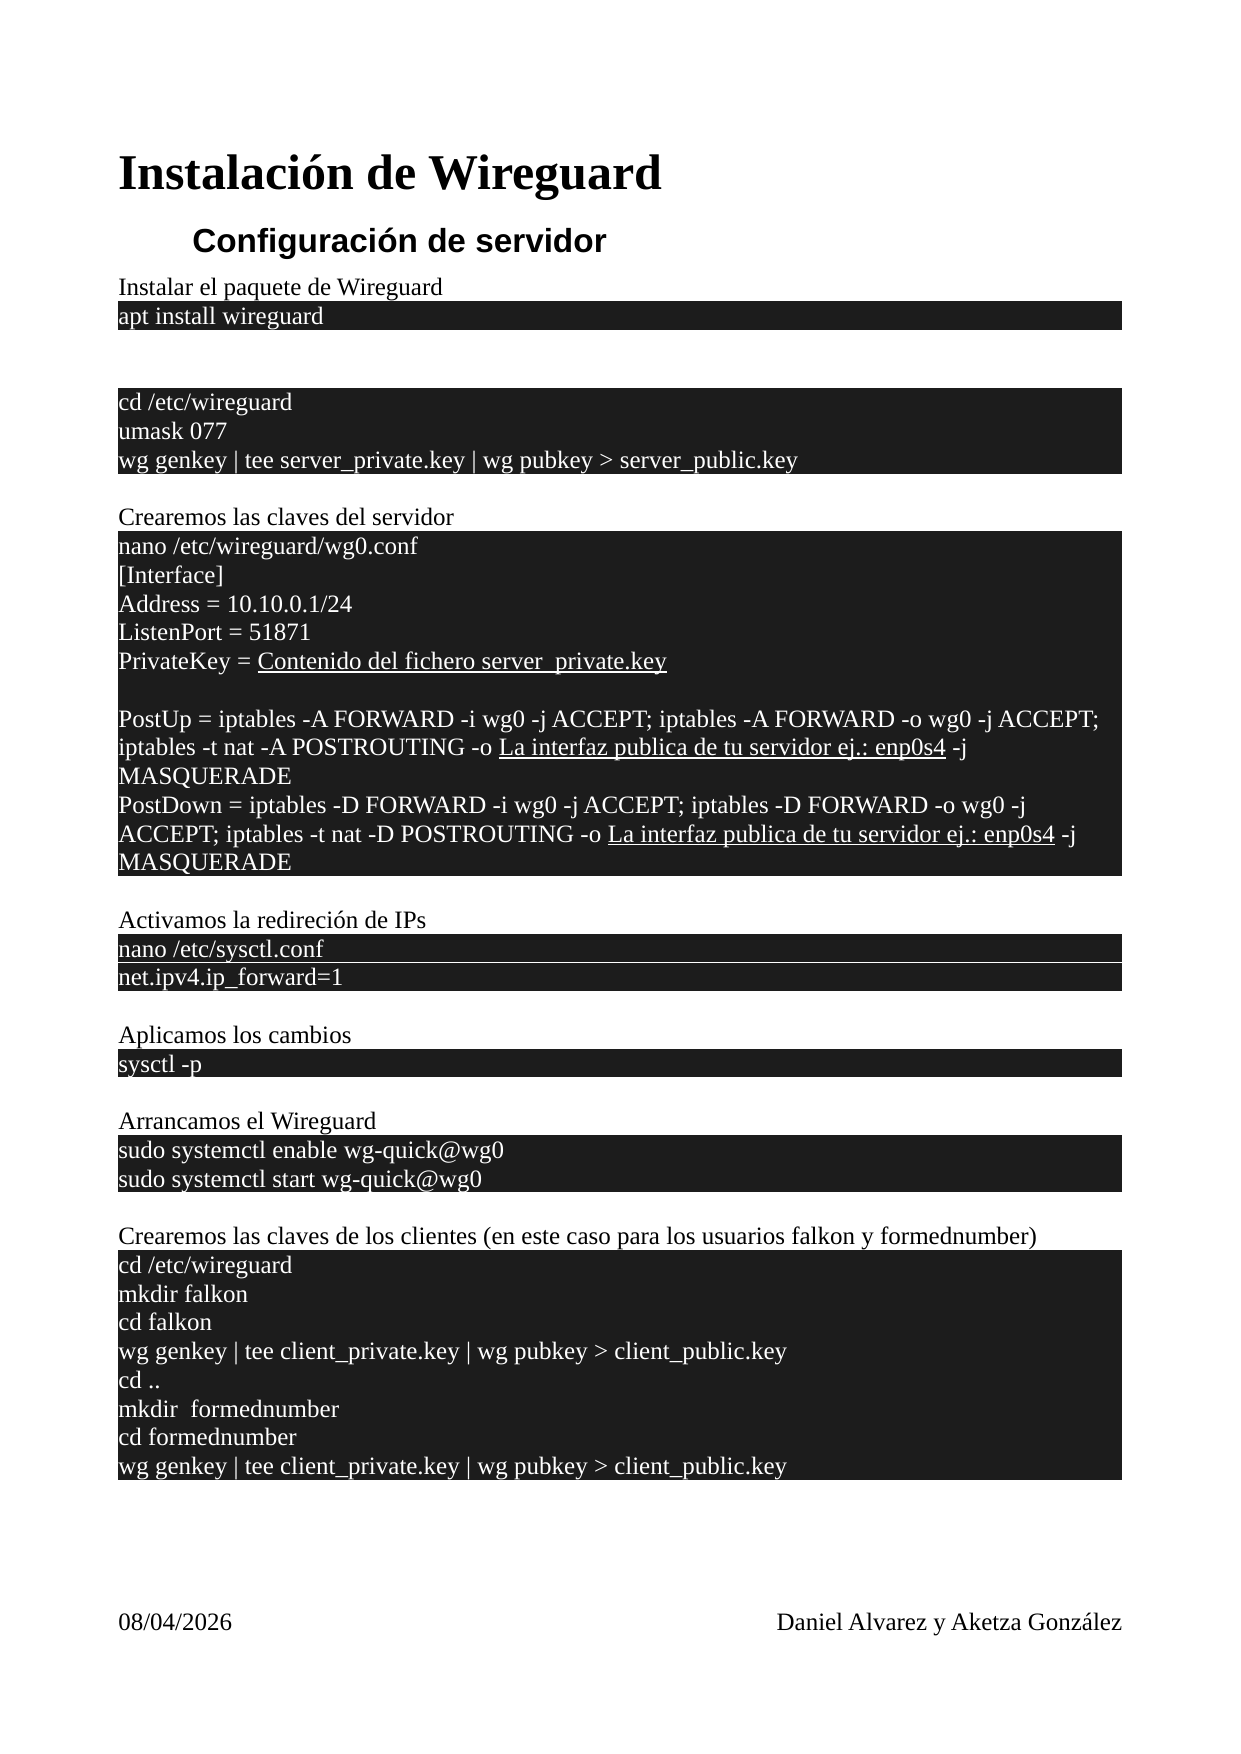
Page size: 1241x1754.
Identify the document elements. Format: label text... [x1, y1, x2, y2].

subtitle Configuración de servidor [118, 221, 1122, 260]
text Activamos la redireción de IPs [118, 905, 1122, 934]
table_header cd /etc/wireguard mkdir falkon cd falkon wg genkey | tee client_private.key | wg pubkey > client_public.key cd .. mkdir formednumber cd formednumber wg genkey | tee client_private.key | wg pubkey > client_public.key [118, 1250, 1122, 1480]
text Crearemos las claves de los clientes (en este caso para los usuarios falkon y formednumber) [118, 1221, 1122, 1250]
table_cell [Interface] Address = 10.10.0.1/24 ListenPort = 51871 PrivateKey = Contenido del fichero server_private.key PostUp = iptables -A FORWARD -i wg0 -j ACCEPT; iptables -A FORWARD -o wg0 -j ACCEPT; iptables -t nat -A POSTROUTING -o La interfaz publica de tu servidor ej.: enp0s4 -j MASQUERADE PostDown = iptables -D FORWARD -i wg0 -j ACCEPT; iptables -D FORWARD -o wg0 -j ACCEPT; iptables -t nat -D POSTROUTING -o La interfaz publica de tu servidor ej.: enp0s4 -j MASQUERADE [118, 560, 1122, 876]
subtitle Instalación de Wireguard [118, 143, 1122, 201]
table_header nano /etc/sysctl.conf [118, 934, 1122, 962]
table_header apt install wireguard [118, 301, 1122, 330]
text Aplicamos los cambios [118, 1020, 1122, 1049]
text Arrancamos el Wireguard [118, 1106, 1122, 1135]
text Instalar el paquete de Wireguard [118, 272, 1122, 301]
table_cell net.ipv4.ip_forward=1 [118, 963, 1122, 991]
table_header nano /etc/wireguard/wg0.conf [118, 531, 1122, 560]
text Crearemos las claves del servidor [118, 502, 1122, 531]
table_header sudo systemctl enable wg-quick@wg0 sudo systemctl start wg-quick@wg0 [118, 1135, 1122, 1192]
table_header cd /etc/wireguard umask 077 wg genkey | tee server_private.key | wg pubkey > server_public.key [118, 388, 1122, 474]
table_header sysctl -p [118, 1049, 1122, 1077]
